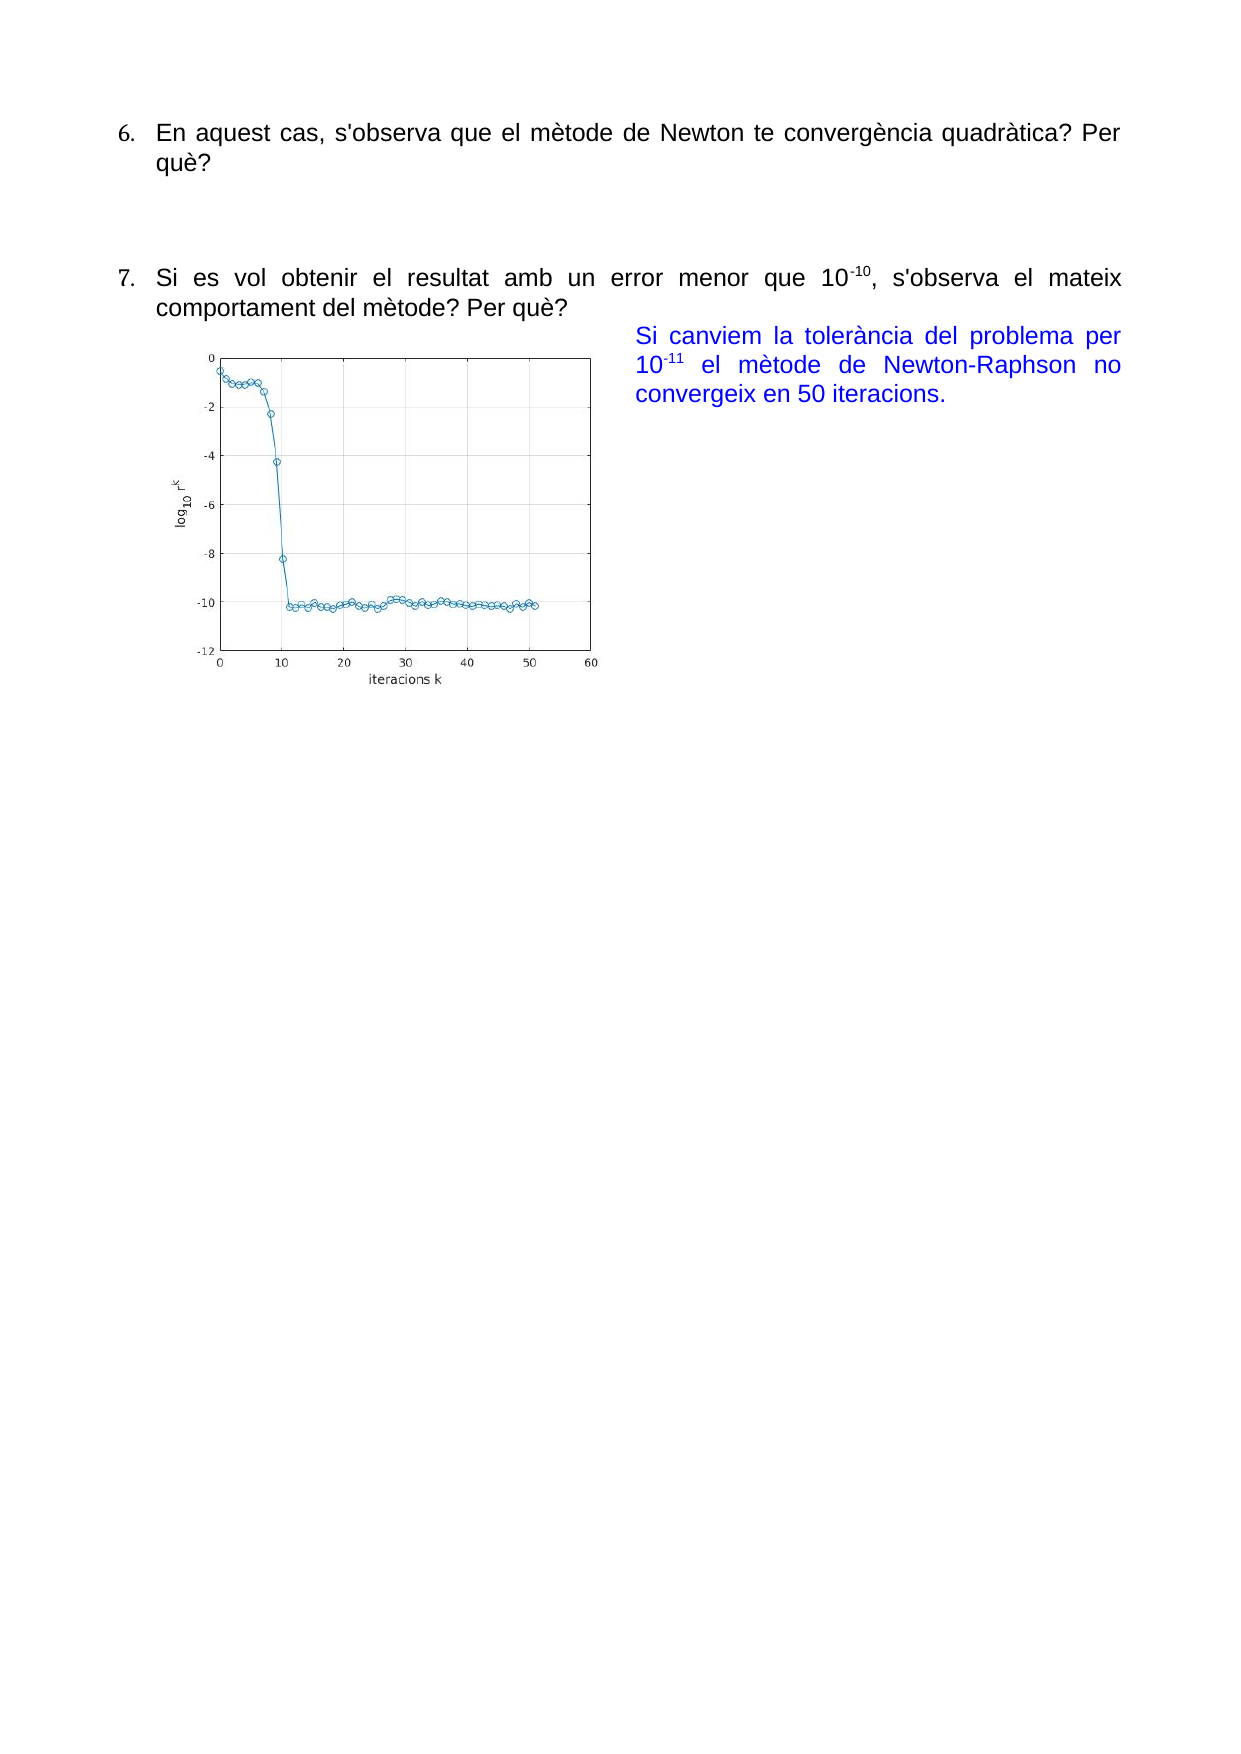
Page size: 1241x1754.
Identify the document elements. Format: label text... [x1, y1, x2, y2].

text Si canviem la tolerància del problema per 10-11 el mètode de Newton-Raphson no convergeix en 50 iteracions. [118, 321, 1122, 407]
list Si es vol obtenir el resultat amb un error menor que 10-10, s'observa el mateix comportament del mètode? Per què? [118, 263, 1122, 321]
list En aquest cas, s'observa que el mètode de Newton te convergència quadràtica? Per què? [118, 118, 1122, 177]
picture [157, 331, 636, 690]
